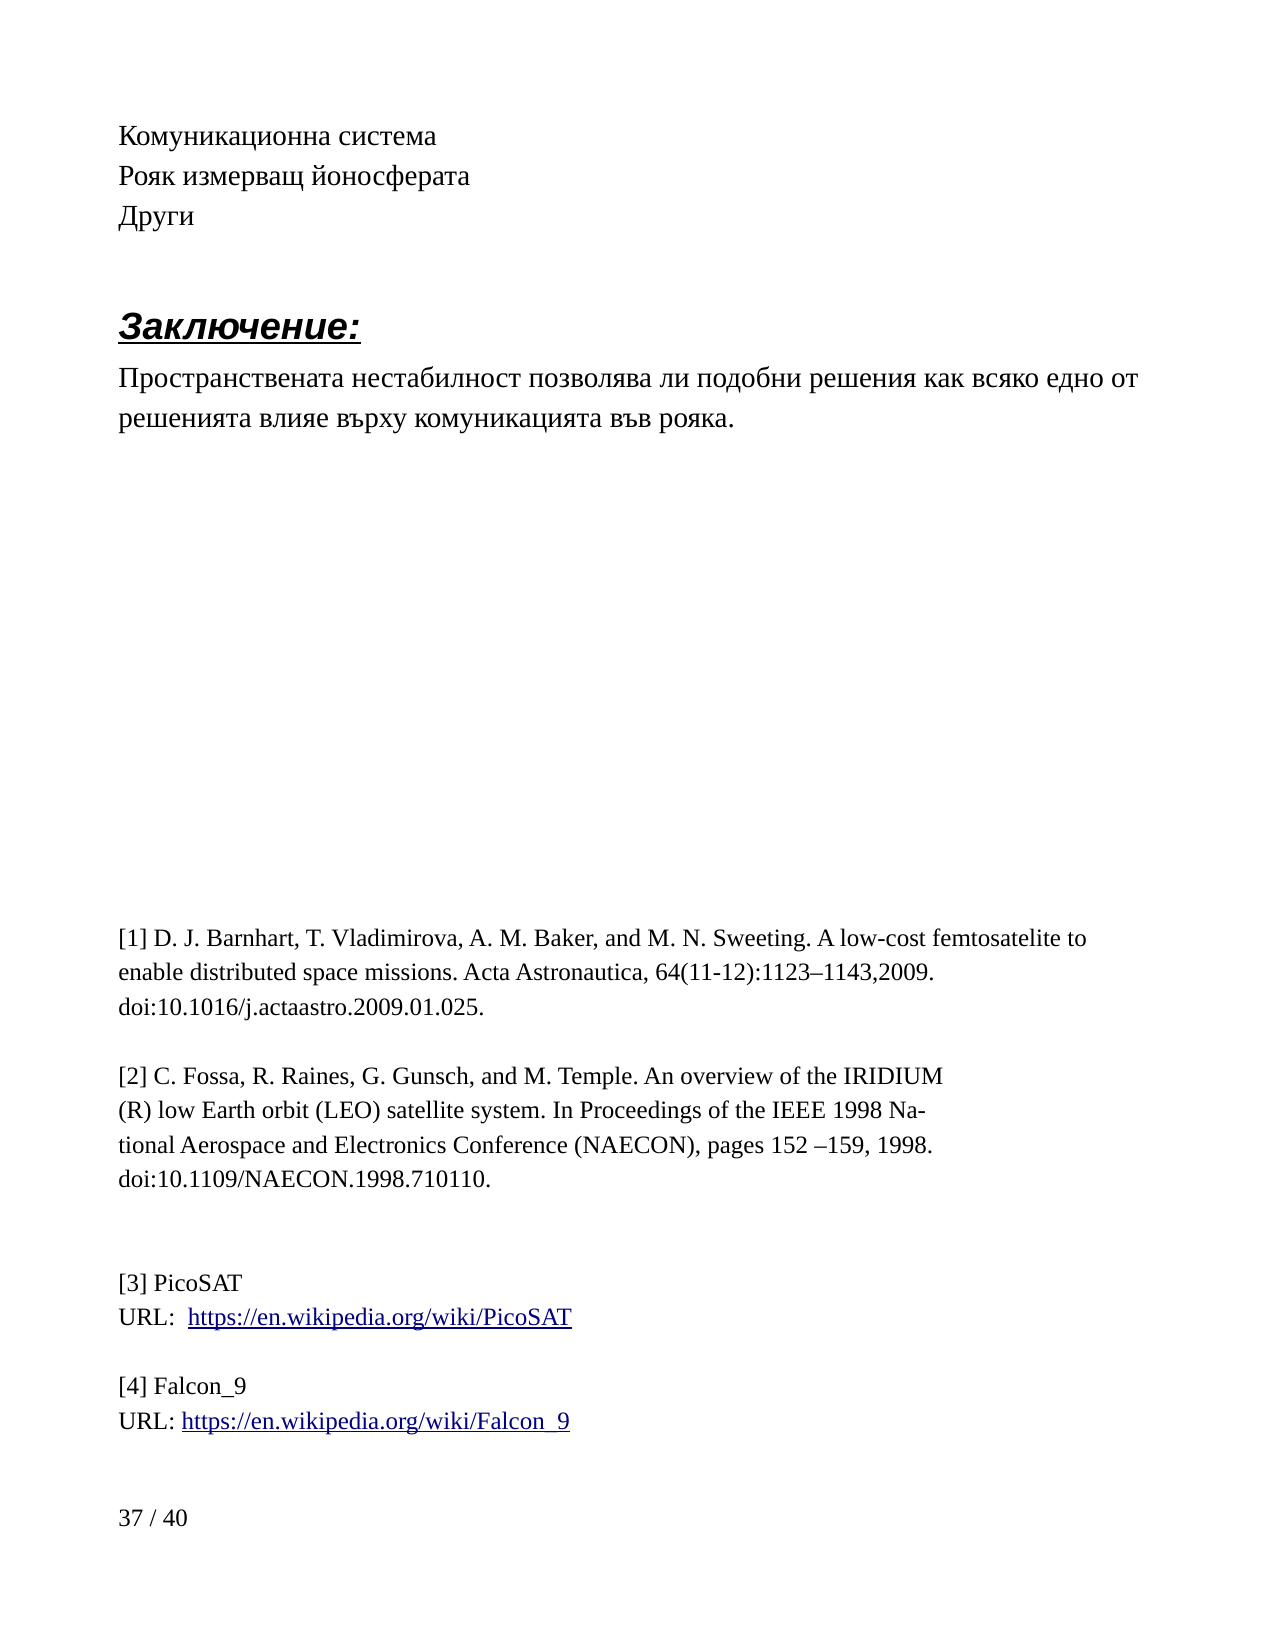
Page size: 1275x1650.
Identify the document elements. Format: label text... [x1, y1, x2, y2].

text Други [118, 198, 1157, 232]
text URL: https://en.wikipedia.org/wiki/PicoSAT [118, 1302, 1157, 1331]
text doi:10.1109/NAECON.1998.710110. [118, 1164, 1157, 1193]
text Рояк измерващ йоносферата [118, 158, 1157, 192]
text (R) low Earth orbit (LEO) satellite system. In Proceedings of the IEEE 1998 Na- [118, 1095, 1157, 1124]
text Пространствената нестабилност позволява ли подобни решения как всяко едно от решенията влияе върху комуникацията във рояка. [118, 360, 1157, 434]
subtitle Заключение: [118, 304, 1157, 348]
text [3] PicoSAT [118, 1268, 1157, 1297]
text [2] C. Fossa, R. Raines, G. Gunsch, and M. Temple. An overview of the IRIDIUM [118, 1061, 1157, 1090]
text Комуникационна система [118, 118, 1157, 152]
text tional Aerospace and Electronics Conference (NAECON), pages 152 –159, 1998. [118, 1130, 1157, 1159]
text [4] Falcon_9 [118, 1371, 1157, 1400]
text [1] D. J. Barnhart, T. Vladimirova, A. M. Baker, and M. N. Sweeting. A low-cost femtosatelite to enable distributed space missions. Acta Astronautica, 64(11-12):1123–1143,2009. doi:10.1016/j.actaastro.2009.01.025. [118, 923, 1157, 1021]
text URL: https://en.wikipedia.org/wiki/Falcon_9 [118, 1406, 1157, 1434]
